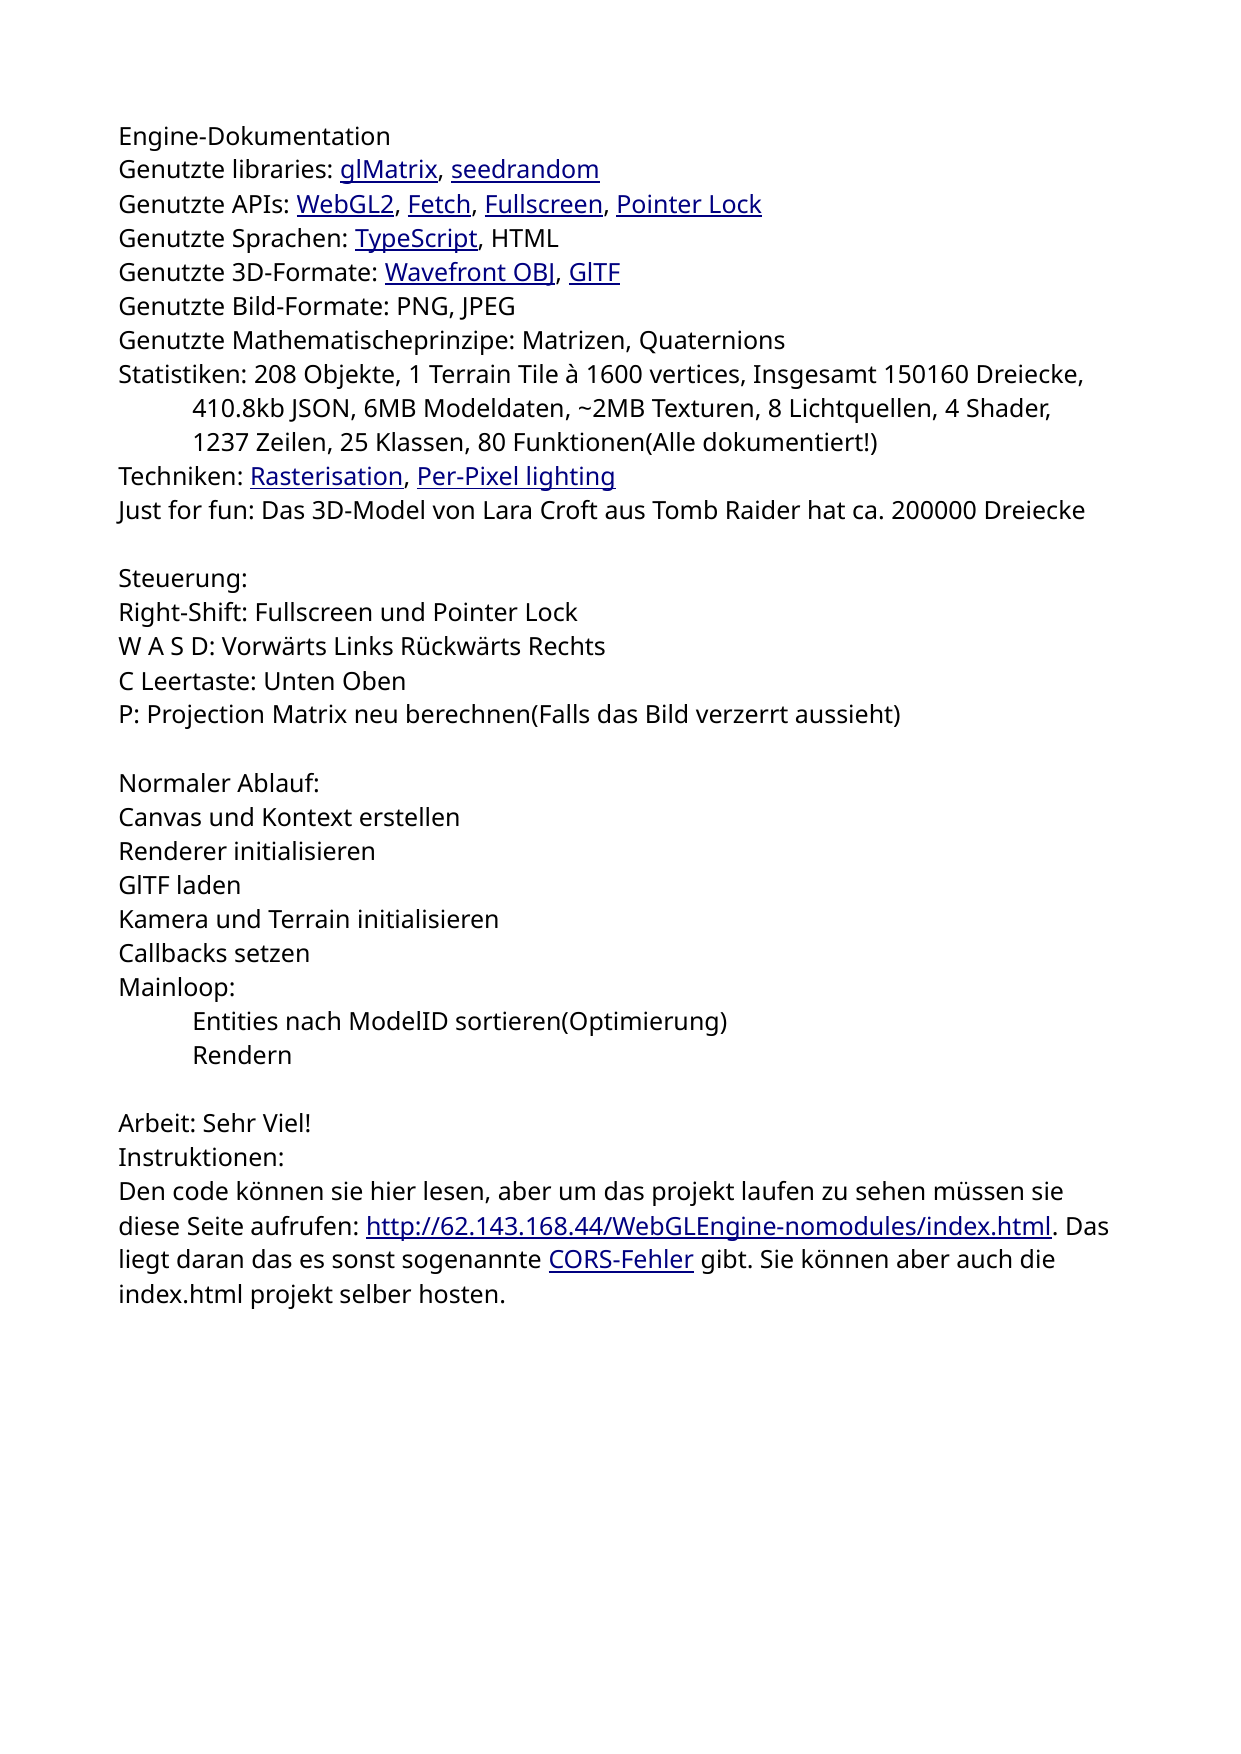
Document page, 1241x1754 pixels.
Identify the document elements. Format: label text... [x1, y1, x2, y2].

text Arbeit: Sehr Viel! [118, 1106, 1122, 1140]
text Genutzte 3D-Formate: Wavefront OBJ, GlTF [118, 254, 1122, 288]
text 1237 Zeilen, 25 Klassen, 80 Funktionen(Alle dokumentiert!) [118, 425, 1122, 459]
text Genutzte Sprachen: TypeScript, HTML [118, 220, 1122, 254]
text Normaler Ablauf: [118, 765, 1122, 799]
text Engine-Dokumentation [118, 118, 1122, 152]
text Kamera und Terrain initialisieren [118, 902, 1122, 936]
text Genutzte APIs: WebGL2, Fetch, Fullscreen, Pointer Lock [118, 186, 1122, 220]
text Callbacks setzen [118, 936, 1122, 970]
text Right-Shift: Fullscreen und Pointer Lock [118, 595, 1122, 629]
text P: Projection Matrix neu berechnen(Falls das Bild verzerrt aussieht) [118, 697, 1122, 731]
text Canvas und Kontext erstellen [118, 799, 1122, 833]
text Statistiken: 208 Objekte, 1 Terrain Tile à 1600 vertices, Insgesamt 150160 Dreiecke, 410.8kb JSON, 6MB Modeldaten, ~2MB Texturen, 8 Lichtquellen, 4 Shader, [118, 357, 1122, 425]
text GlTF laden [118, 867, 1122, 902]
text Techniken: Rasterisation, Per-Pixel lighting [118, 459, 1122, 493]
text Just for fun: Das 3D-Model von Lara Croft aus Tomb Raider hat ca. 200000 Dreiecke [118, 493, 1122, 527]
text W A S D: Vorwärts Links Rückwärts Rechts [118, 629, 1122, 663]
text Den code können sie hier lesen, aber um das projekt laufen zu sehen müssen sie diese Seite aufrufen: http://62.143.168.44/WebGLEngine-nomodules/index.html. Das liegt daran das es sonst sogenannte CORS-Fehler gibt. Sie können aber auch die index.html projekt selber hosten. [118, 1174, 1122, 1310]
text Instruktionen: [118, 1140, 1122, 1174]
text Entities nach ModelID sortieren(Optimierung) [118, 1004, 1122, 1038]
text Genutzte libraries: glMatrix, seedrandom [118, 152, 1122, 186]
text Renderer initialisieren [118, 833, 1122, 867]
text Mainloop: [118, 970, 1122, 1004]
text C Leertaste: Unten Oben [118, 663, 1122, 697]
text Rendern [118, 1038, 1122, 1072]
text Steuerung: [118, 561, 1122, 595]
text Genutzte Mathematischeprinzipe: Matrizen, Quaternions [118, 322, 1122, 357]
text Genutzte Bild-Formate: PNG, JPEG [118, 288, 1122, 322]
